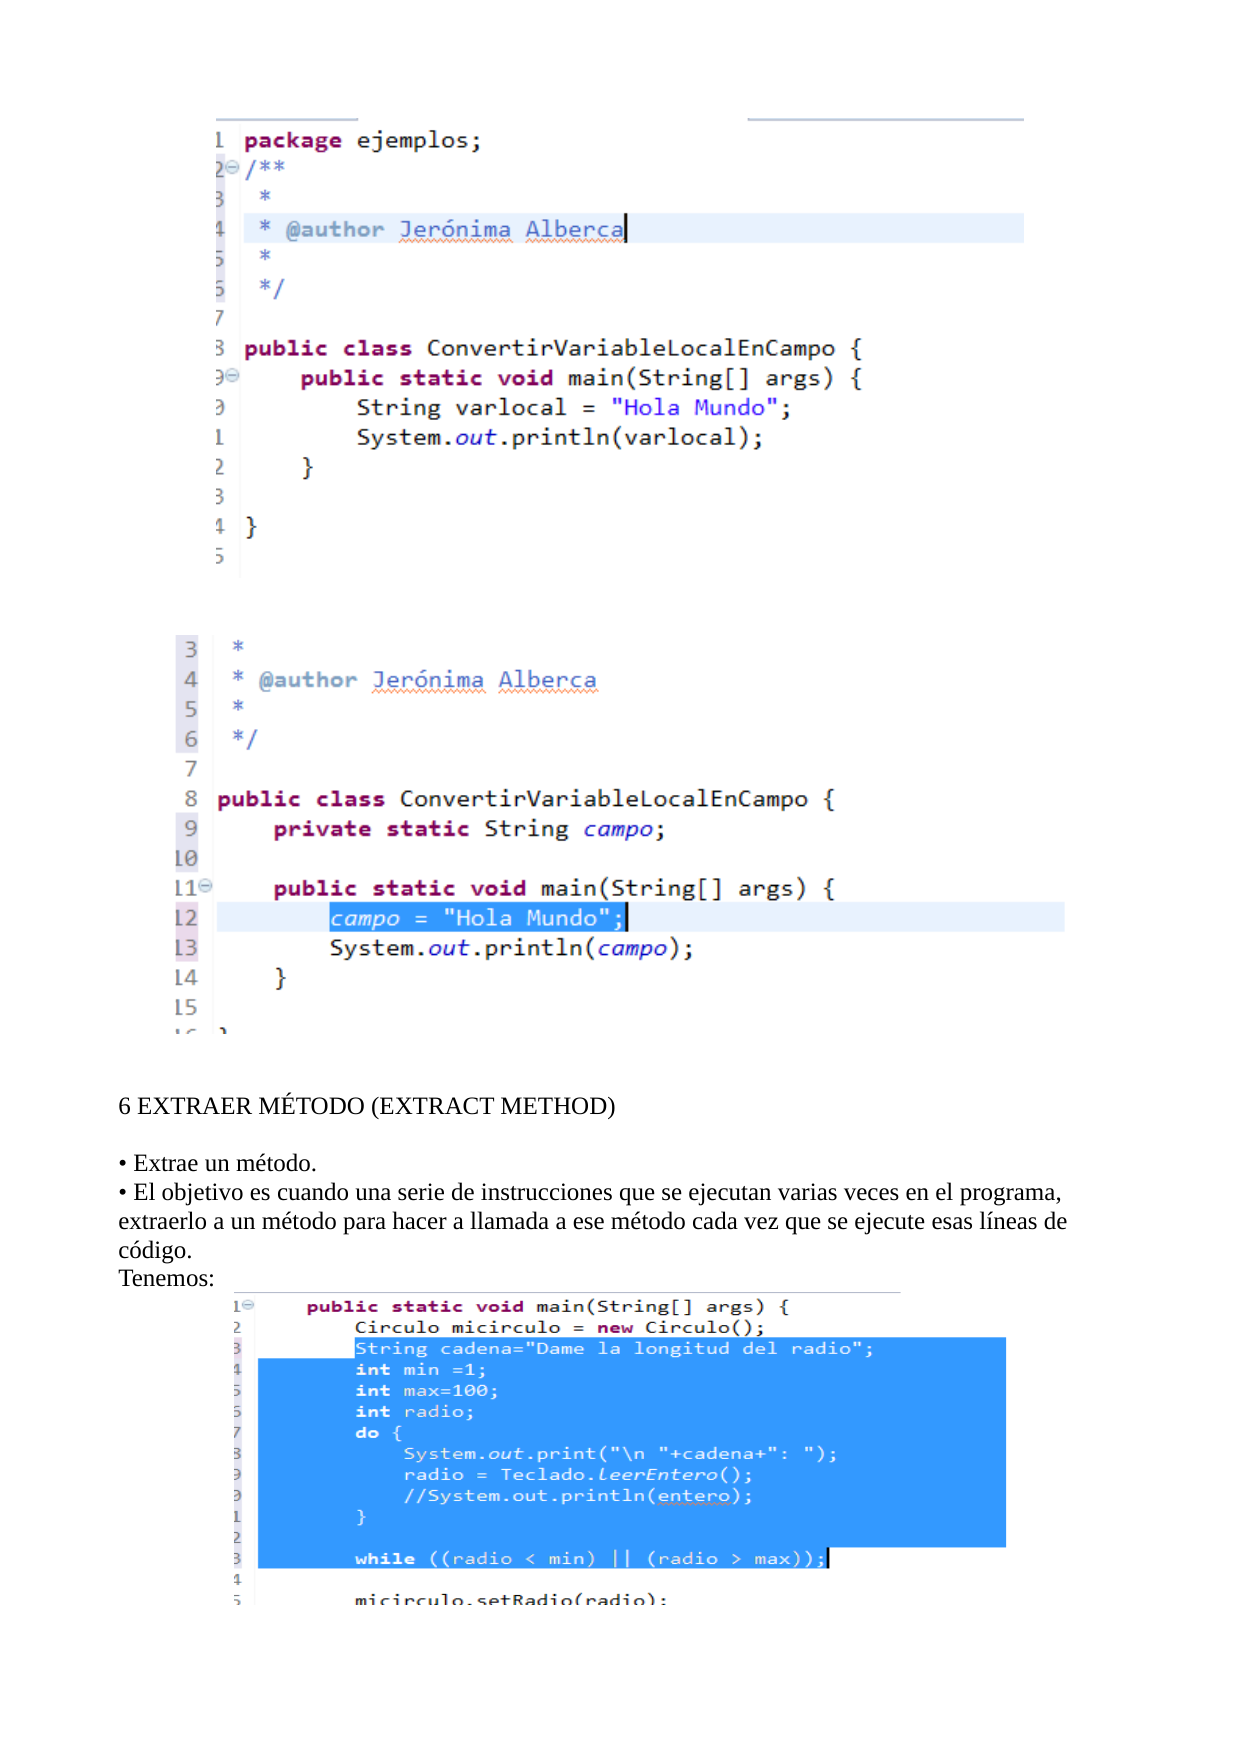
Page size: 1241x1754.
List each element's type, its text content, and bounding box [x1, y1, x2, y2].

text • Extrae un método. [118, 1148, 1122, 1177]
picture [216, 118, 1024, 578]
text • El objetivo es cuando una serie de instrucciones que se ejecutan varias veces en el programa, extraerlo a un método para hacer a llamada a ese método cada vez que se ejecute esas líneas de código. [118, 1177, 1122, 1263]
picture [234, 1292, 1007, 1605]
picture [175, 635, 1065, 1034]
text Tenemos: [118, 1263, 1122, 1292]
text 6 EXTRAER MÉTODO (EXTRACT METHOD) [118, 1091, 1122, 1120]
